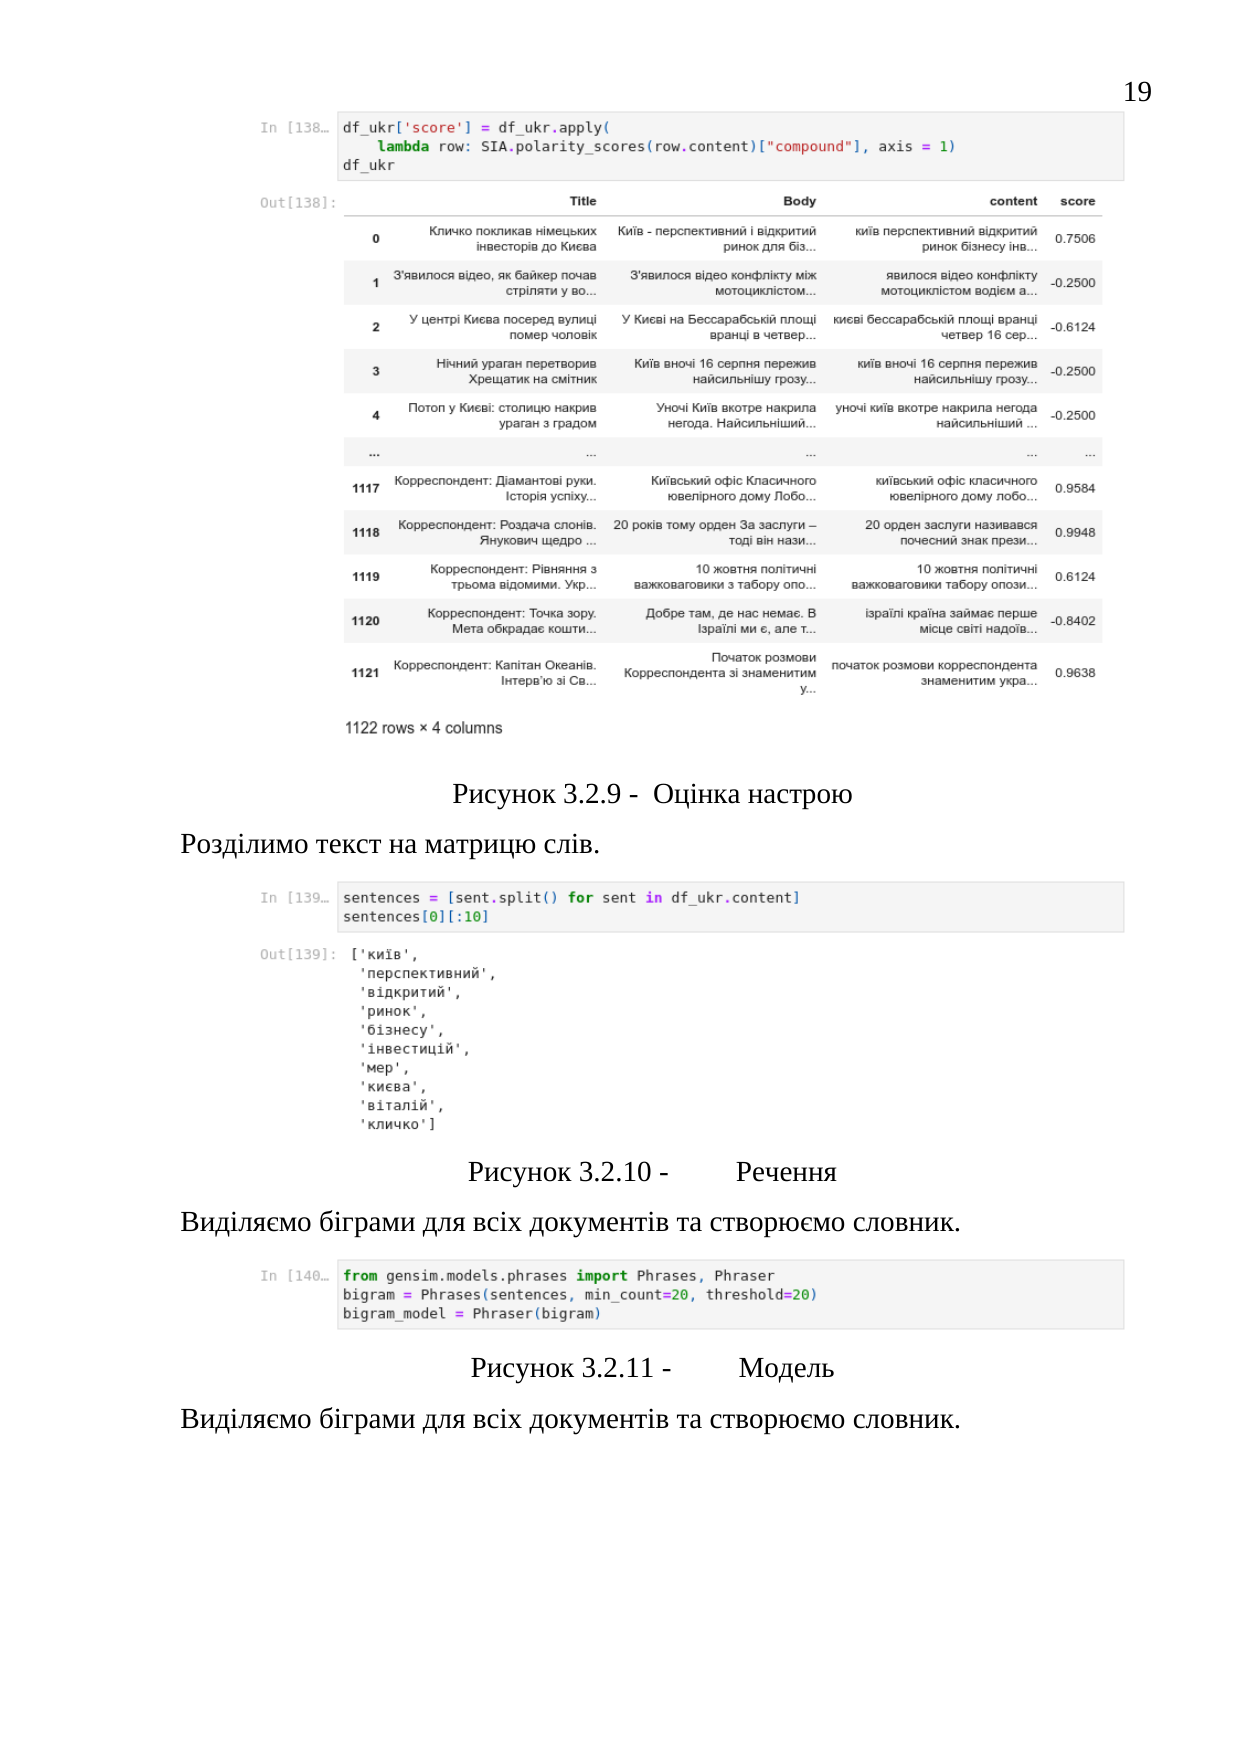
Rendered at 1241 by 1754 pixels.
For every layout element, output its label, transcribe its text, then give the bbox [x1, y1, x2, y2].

text Розділимо текст на матрицю слів. [106, 826, 1198, 860]
subtitle Оцінка настрою [106, 776, 1198, 810]
picture [248, 876, 1130, 1138]
picture [248, 1254, 1130, 1334]
subtitle Модель [106, 1351, 1198, 1384]
subtitle Речення [106, 1154, 1198, 1187]
text Виділяємо біграми для всіх документів та створюємо словник. [106, 1204, 1198, 1238]
text Виділяємо біграми для всіх документів та створюємо словник. [106, 1401, 1198, 1434]
picture [248, 106, 1130, 760]
